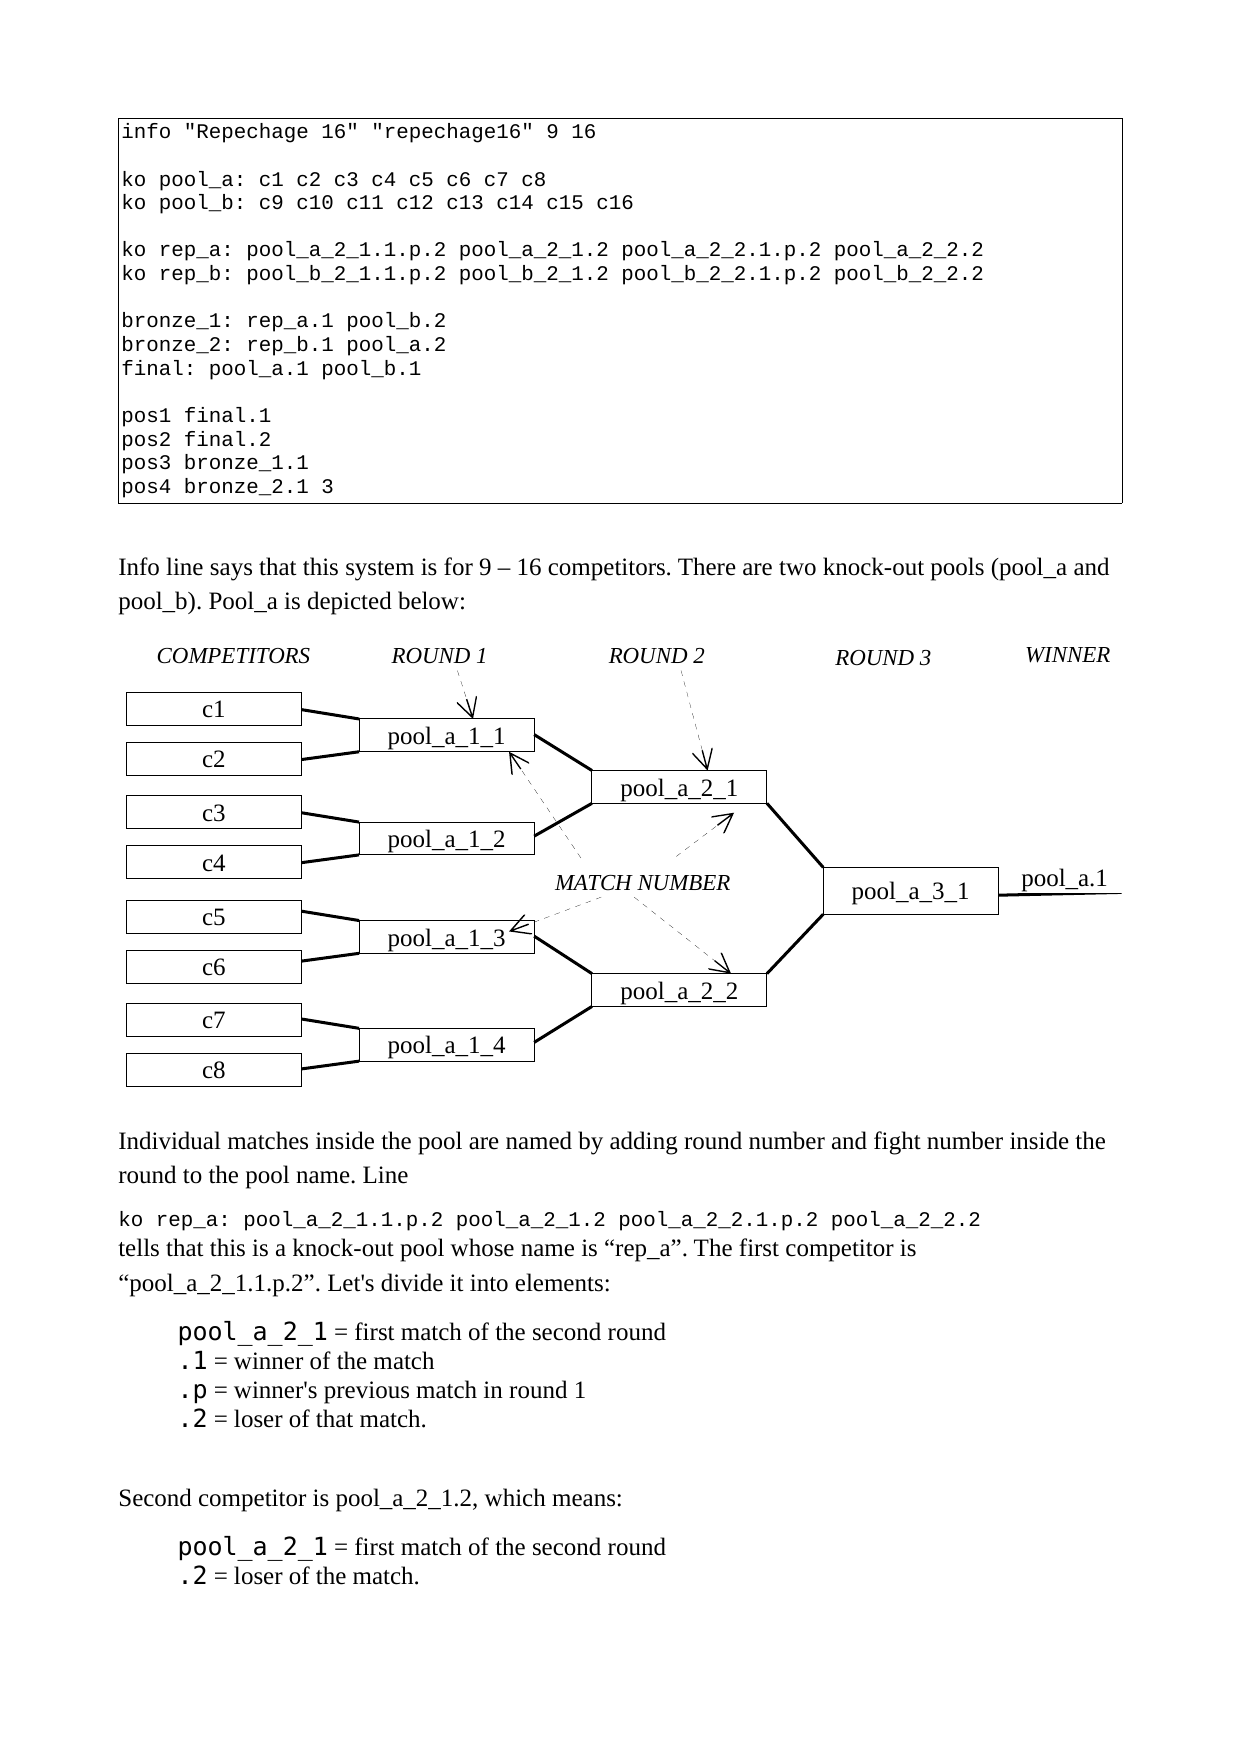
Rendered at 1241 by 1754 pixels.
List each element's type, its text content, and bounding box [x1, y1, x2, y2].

list pool_a_2_1 = first match of the second round [177, 1317, 1122, 1346]
text final: pool_a.1 pool_b.1 [119, 354, 1122, 381]
text bronze_1: rep_a.1 pool_b.2 [119, 307, 1122, 331]
text pos1 final.1 [119, 402, 1122, 426]
text ko pool_a: c1 c2 c3 c4 c5 c6 c7 c8 [119, 165, 1122, 189]
text ko rep_b: pool_b_2_1.1.p.2 pool_b_2_1.2 pool_b_2_2.1.p.2 pool_b_2_2.2 [119, 260, 1122, 287]
text ko rep_a: pool_a_2_1.1.p.2 pool_a_2_1.2 pool_a_2_2.1.p.2 pool_a_2_2.2 [119, 236, 1122, 260]
list pool_a_2_1 = first match of the second round [177, 1532, 1122, 1561]
text Info line says that this system is for 9 – 16 competitors. There are two knock-out pools (pool_a and pool_b). Pool_a is depicted below: [118, 552, 1122, 615]
list .1 = winner of the match [177, 1346, 1122, 1375]
list .p = winner's previous match in round 1 [177, 1375, 1122, 1404]
text ko pool_b: c9 c10 c11 c12 c13 c14 c15 c16 [119, 189, 1122, 216]
text pos4 bronze_2.1 3 [119, 473, 1122, 503]
text Second competitor is pool_a_2_1.2, which means: [118, 1483, 1122, 1512]
text tells that this is a knock-out pool whose name is “rep_a”. The first competitor is “pool_a_2_1.1.p.2”. Let's divide it into elements: [118, 1233, 1122, 1296]
list .2 = loser of that match. [177, 1404, 1122, 1434]
list .2 = loser of the match. [177, 1561, 1122, 1590]
text Individual matches inside the pool are named by adding round number and fight number inside the round to the pool name. Line [118, 1126, 1122, 1189]
text bronze_2: rep_b.1 pool_a.2 [119, 331, 1122, 354]
text ko rep_a: pool_a_2_1.1.p.2 pool_a_2_1.2 pool_a_2_2.1.p.2 pool_a_2_2.2 [118, 1209, 1122, 1233]
text info "Repechage 16" "repechage16" 9 16 [119, 119, 1122, 145]
text pos3 bronze_1.1 [119, 449, 1122, 473]
text pos2 final.2 [119, 426, 1122, 449]
